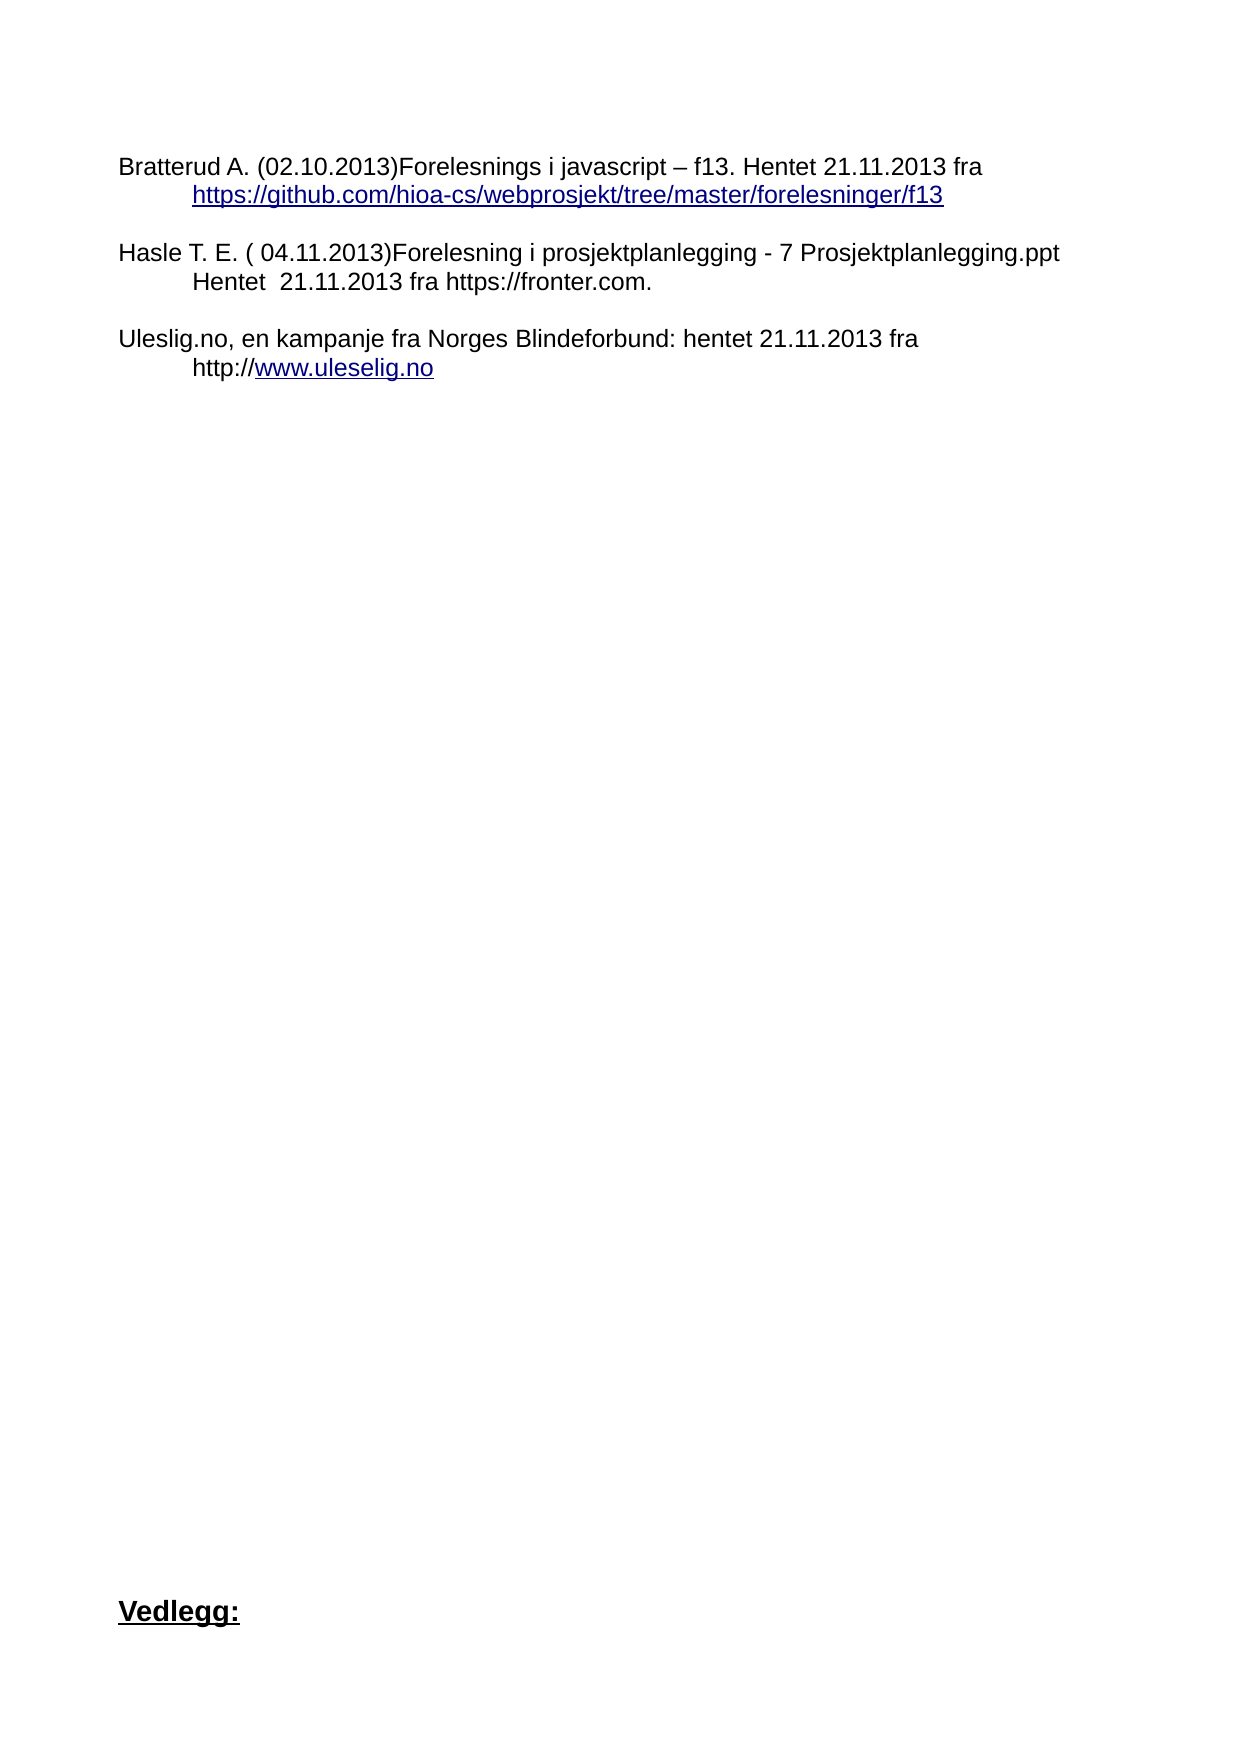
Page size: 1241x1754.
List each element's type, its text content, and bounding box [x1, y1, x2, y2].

text Bratterud A. (02.10.2013)Forelesnings i javascript – f13. Hentet 21.11.2013 fra [118, 152, 1122, 180]
text Vedlegg: [118, 1594, 1122, 1627]
text Uleslig.no, en kampanje fra Norges Blindeforbund: hentet 21.11.2013 fra http://www.uleselig.no [118, 324, 1122, 382]
text https://github.com/hioa-cs/webprosjekt/tree/master/forelesninger/f13 [118, 180, 1122, 209]
text Hasle T. E. ( 04.11.2013)Forelesning i prosjektplanlegging - 7 Prosjektplanlegging.ppt Hentet 21.11.2013 fra https://fronter.com. [118, 238, 1122, 295]
